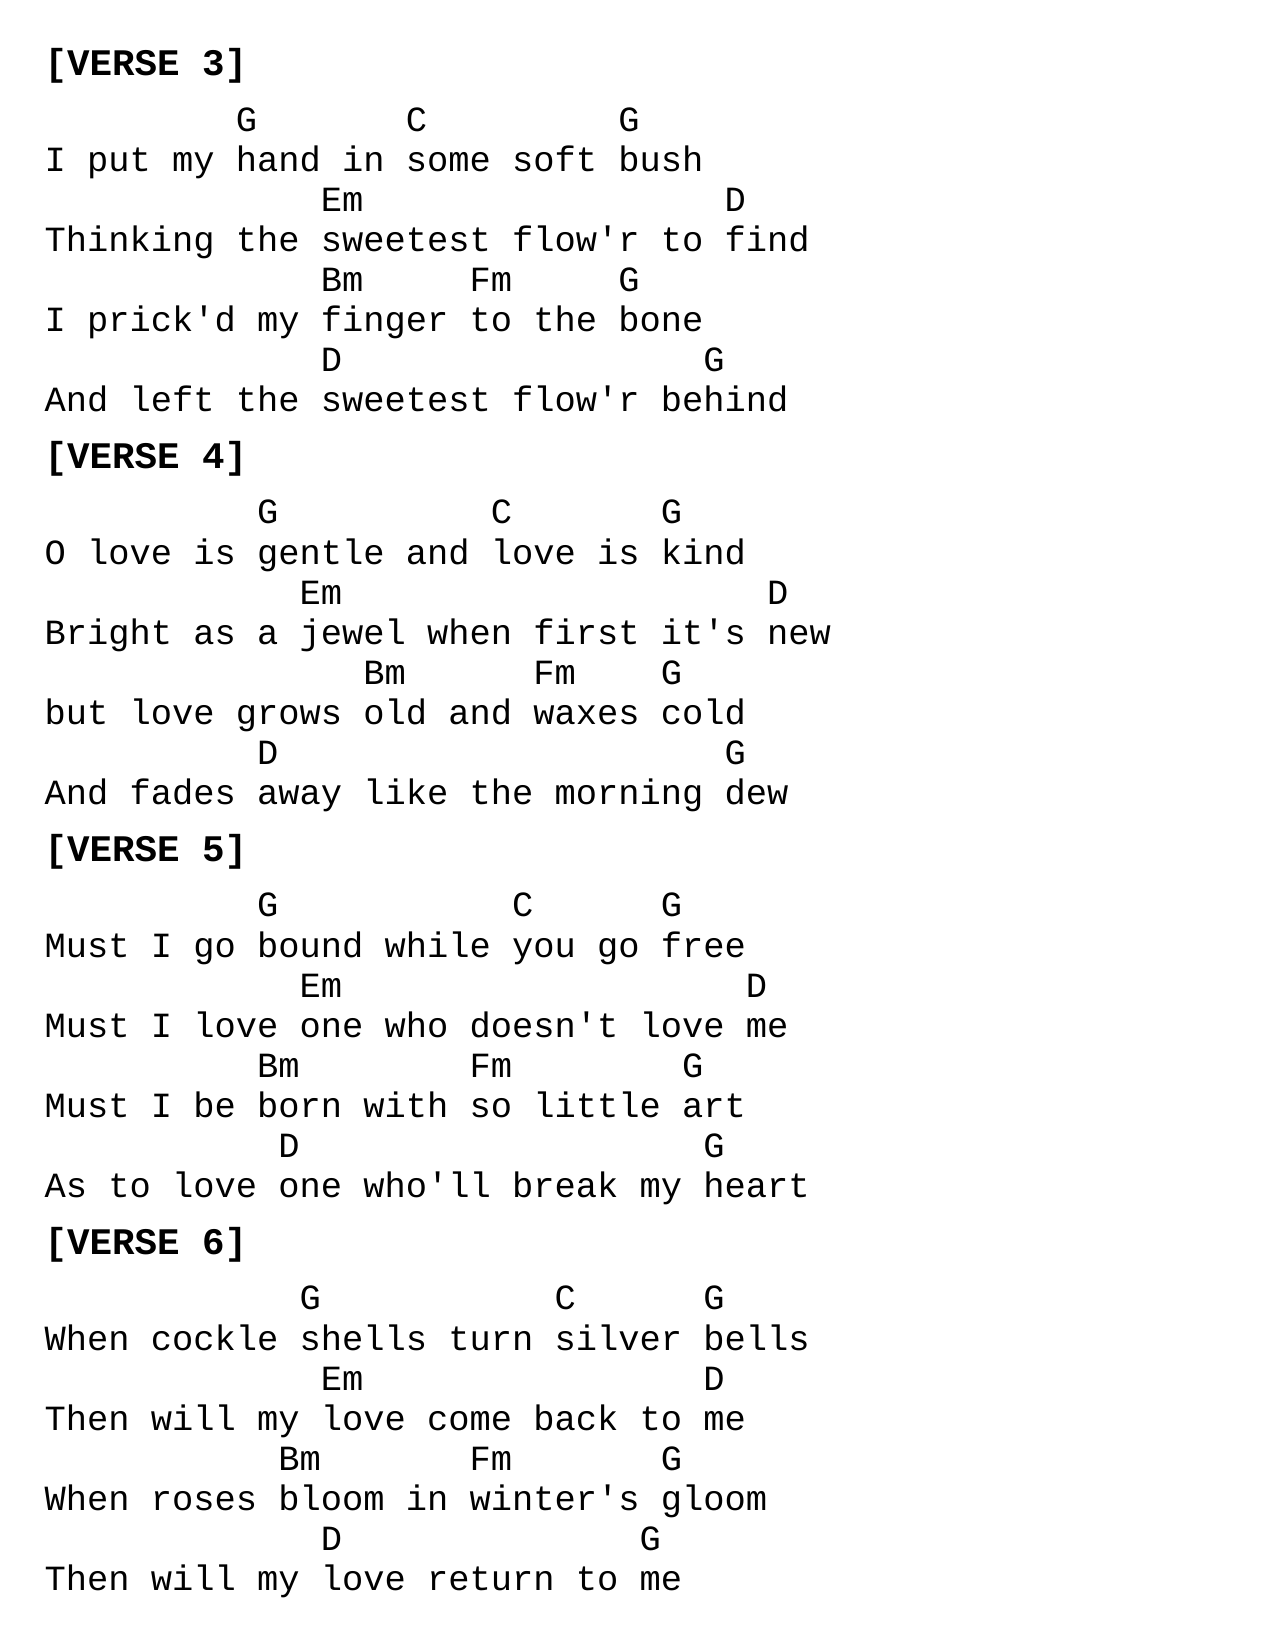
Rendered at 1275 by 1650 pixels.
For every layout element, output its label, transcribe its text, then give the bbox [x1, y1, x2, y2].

text Must I go bound while you go free [44, 927, 1098, 968]
text Em D [44, 1361, 1098, 1401]
text G C G [44, 887, 1098, 927]
text Must I love one who doesn't love me [44, 1008, 1098, 1048]
text Bm Fm G [44, 655, 1098, 695]
text D G [44, 1128, 1098, 1168]
text Bm Fm G [44, 262, 1098, 302]
text I prick'd my finger to the bone [44, 302, 1098, 342]
text D G [44, 735, 1098, 775]
text And left the sweetest flow'r behind [44, 382, 1098, 422]
text When cockle shells turn silver bells [44, 1320, 1098, 1361]
text Then will my love return to me [44, 1561, 1098, 1601]
text G C G [44, 1280, 1098, 1320]
text Bm Fm G [44, 1441, 1098, 1481]
text And fades away like the morning dew [44, 775, 1098, 815]
text Em D [44, 182, 1098, 222]
subtitle [VERSE 4] [44, 437, 1098, 480]
subtitle [VERSE 5] [44, 830, 1098, 873]
text G C G [44, 494, 1098, 534]
text I put my hand in some soft bush [44, 142, 1098, 182]
text As to love one who'll break my heart [44, 1168, 1098, 1208]
text Bright as a jewel when first it's new [44, 615, 1098, 655]
subtitle [VERSE 3] [44, 44, 1098, 87]
text When roses bloom in winter's gloom [44, 1481, 1098, 1521]
text D G [44, 1521, 1098, 1561]
text Must I be born with so little art [44, 1088, 1098, 1128]
text Then will my love come back to me [44, 1401, 1098, 1441]
text O love is gentle and love is kind [44, 534, 1098, 575]
text Bm Fm G [44, 1048, 1098, 1088]
text Em D [44, 575, 1098, 615]
text D G [44, 342, 1098, 382]
subtitle [VERSE 6] [44, 1223, 1098, 1266]
text G C G [44, 102, 1098, 142]
text but love grows old and waxes cold [44, 695, 1098, 735]
text Thinking the sweetest flow'r to find [44, 222, 1098, 262]
text Em D [44, 968, 1098, 1008]
